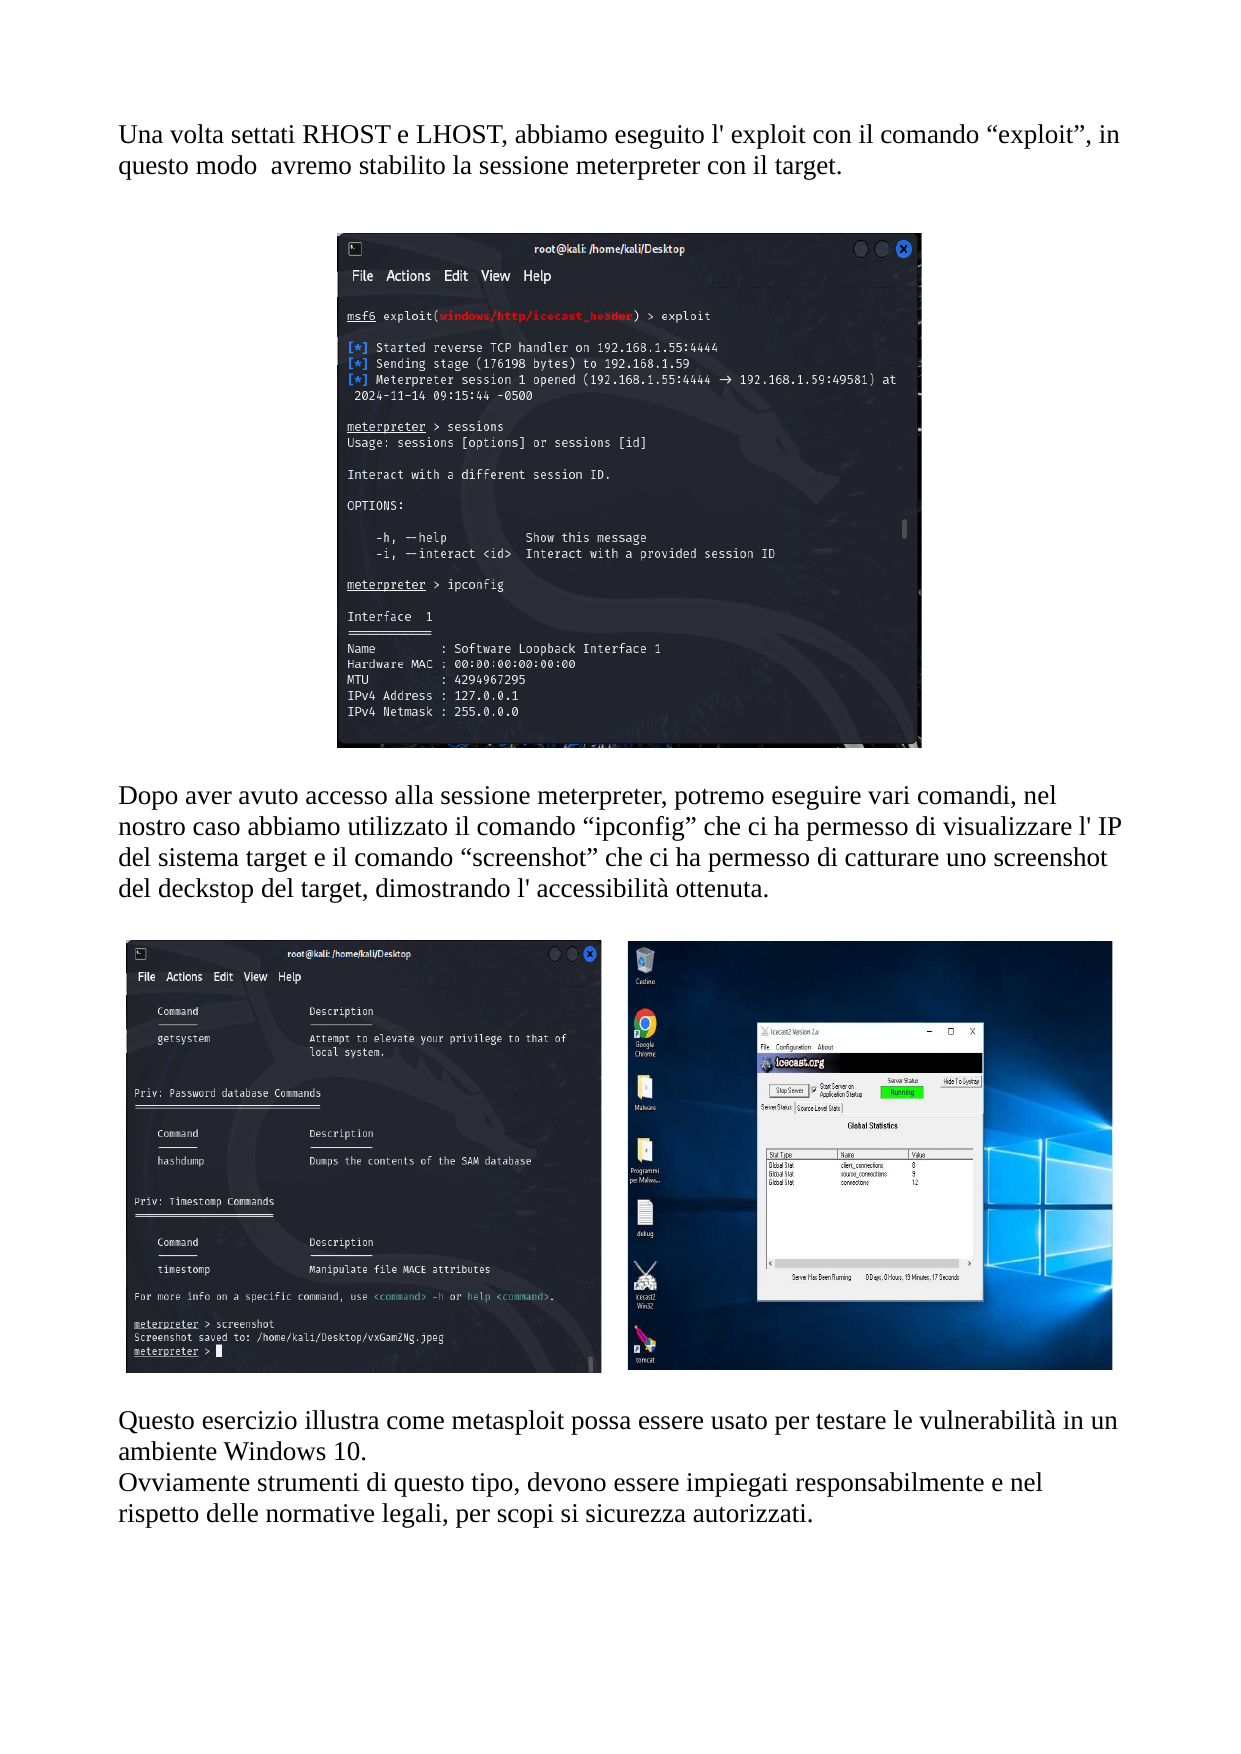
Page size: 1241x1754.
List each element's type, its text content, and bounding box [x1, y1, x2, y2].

picture [337, 233, 922, 748]
text Una volta settati RHOST e LHOST, abbiamo eseguito l' exploit con il comando “exploit”, in questo modo avremo stabilito la sessione meterpreter con il target. [118, 118, 1122, 180]
text Ovviamente strumenti di questo tipo, devono essere impiegati responsabilmente e nel rispetto delle normative legali, per scopi si sicurezza autorizzati. [118, 1466, 1122, 1528]
text Questo esercizio illustra come metasploit possa essere usato per testare le vulnerabilità in un ambiente Windows 10. [118, 1404, 1122, 1466]
picture [627, 941, 1113, 1370]
text Dopo aver avuto accesso alla sessione meterpreter, potremo eseguire vari comandi, nel nostro caso abbiamo utilizzato il comando “ipconfig” che ci ha permesso di visualizzare l' IP del sistema target e il comando “screenshot” che ci ha permesso di catturare uno screenshot del deckstop del target, dimostrando l' accessibilità ottenuta. [118, 779, 1122, 903]
picture [126, 940, 602, 1373]
